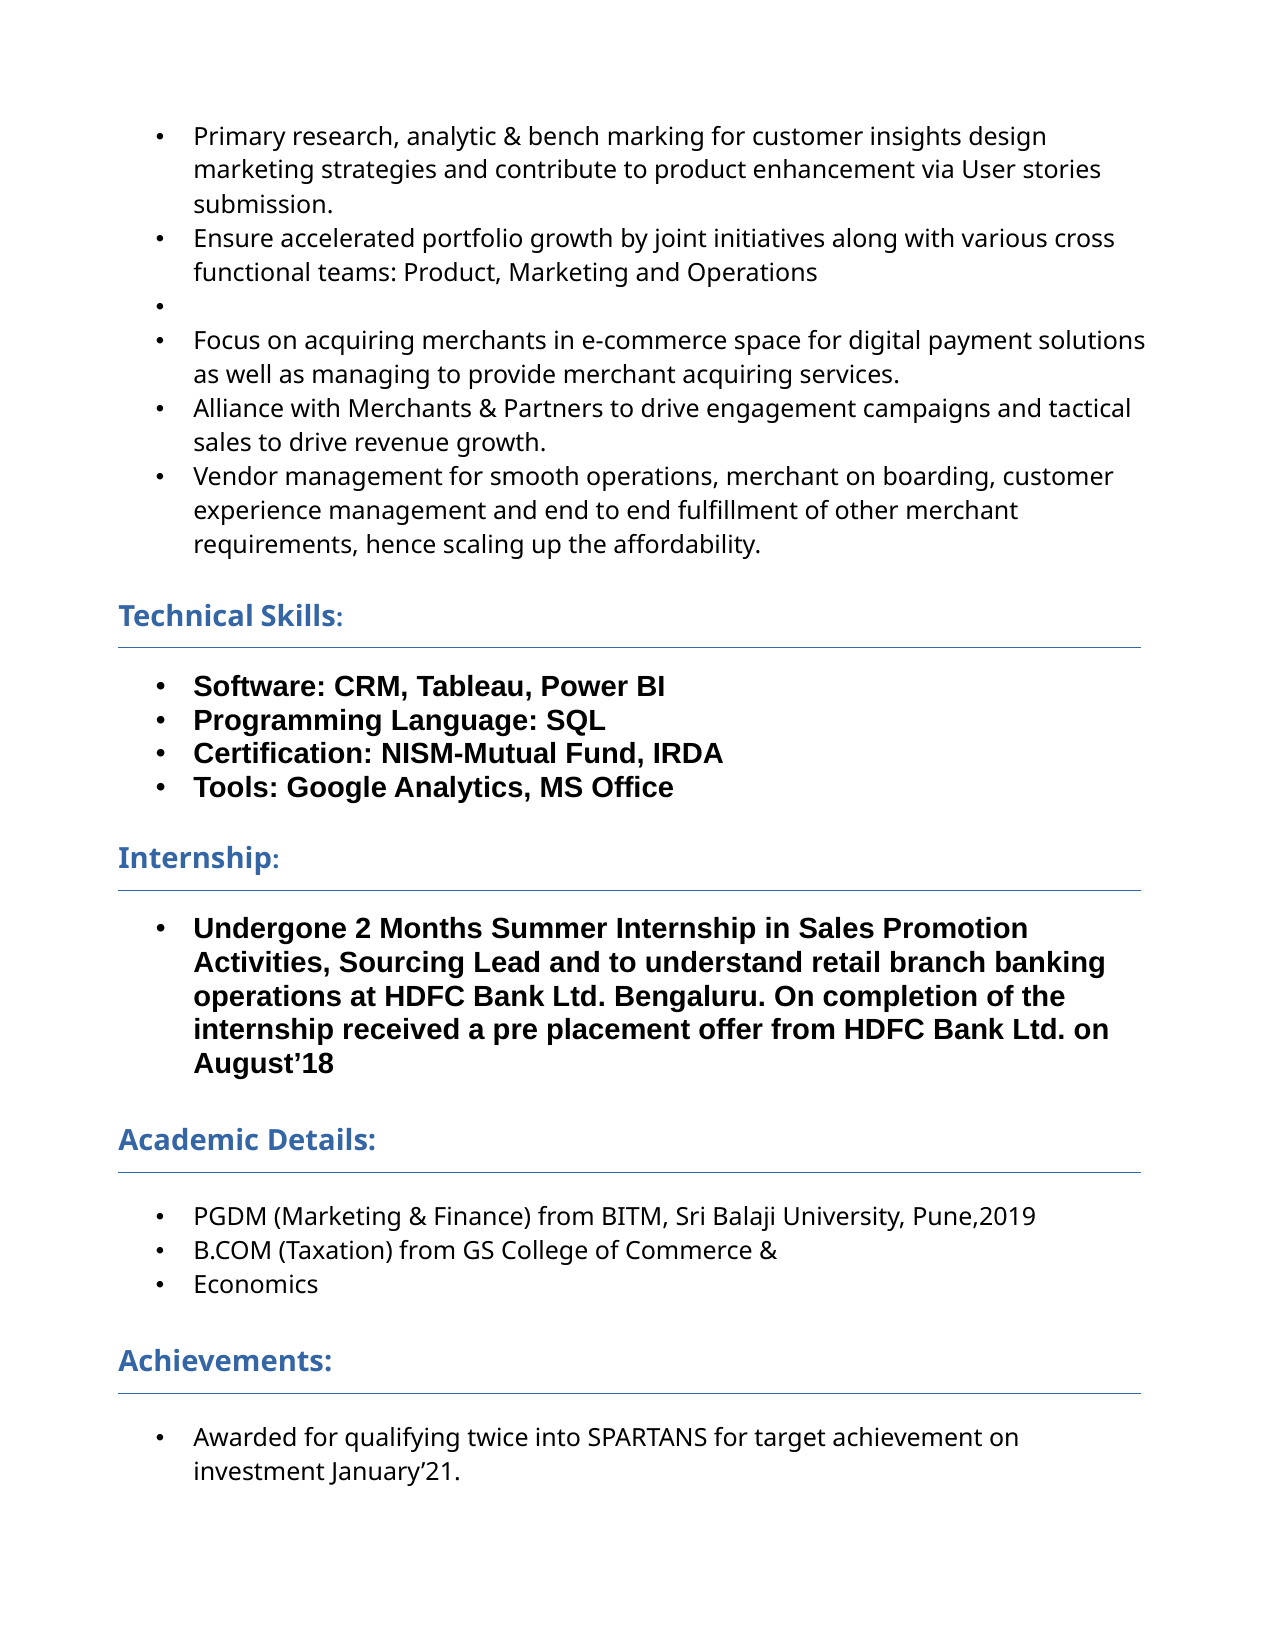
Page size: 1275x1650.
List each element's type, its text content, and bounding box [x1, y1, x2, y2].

subtitle Tools: Google Analytics, MS Office [156, 770, 1157, 804]
list B.COM (Taxation) from GS College of Commerce & [156, 1233, 1157, 1267]
subtitle Technical Skills: [118, 595, 1157, 635]
list Alliance with Merchants & Partners to drive engagement campaigns and tactical sales to drive revenue growth. [156, 391, 1157, 459]
list Primary research, analytic & bench marking for customer insights design marketing strategies and contribute to product enhancement via User stories submission. [156, 118, 1157, 220]
subtitle Certification: NISM-Mutual Fund, IRDA [156, 736, 1157, 770]
text Achievements: [118, 1340, 1157, 1380]
text Academic Details: [118, 1119, 1157, 1159]
list PGDM (Marketing & Finance) from BITM, Sri Balaji University, Pune,2019 [156, 1198, 1157, 1233]
subtitle Undergone 2 Months Summer Internship in Sales Promotion Activities, Sourcing Lead and to understand retail branch banking operations at HDFC Bank Ltd. Bengaluru. On completion of the internship received a pre placement offer from HDFC Bank Ltd. on August’18 [156, 912, 1157, 1079]
subtitle Programming Language: SQL [156, 702, 1157, 736]
list Focus on acquiring merchants in e-commerce space for digital payment solutions as well as managing to provide merchant acquiring services. [156, 322, 1157, 391]
subtitle Software: CRM, Tableau, Power BI [156, 669, 1157, 702]
list Awarded for qualifying twice into SPARTANS for target achievement on investment January’21. [156, 1420, 1157, 1488]
list Economics [156, 1267, 1157, 1301]
list Vendor management for smooth operations, merchant on boarding, customer experience management and end to end fulfillment of other merchant requirements, hence scaling up the affordability. [156, 459, 1157, 561]
list Ensure accelerated portfolio growth by joint initiatives along with various cross functional teams: Product, Marketing and Operations [156, 220, 1157, 288]
subtitle Internship: [118, 838, 1157, 877]
